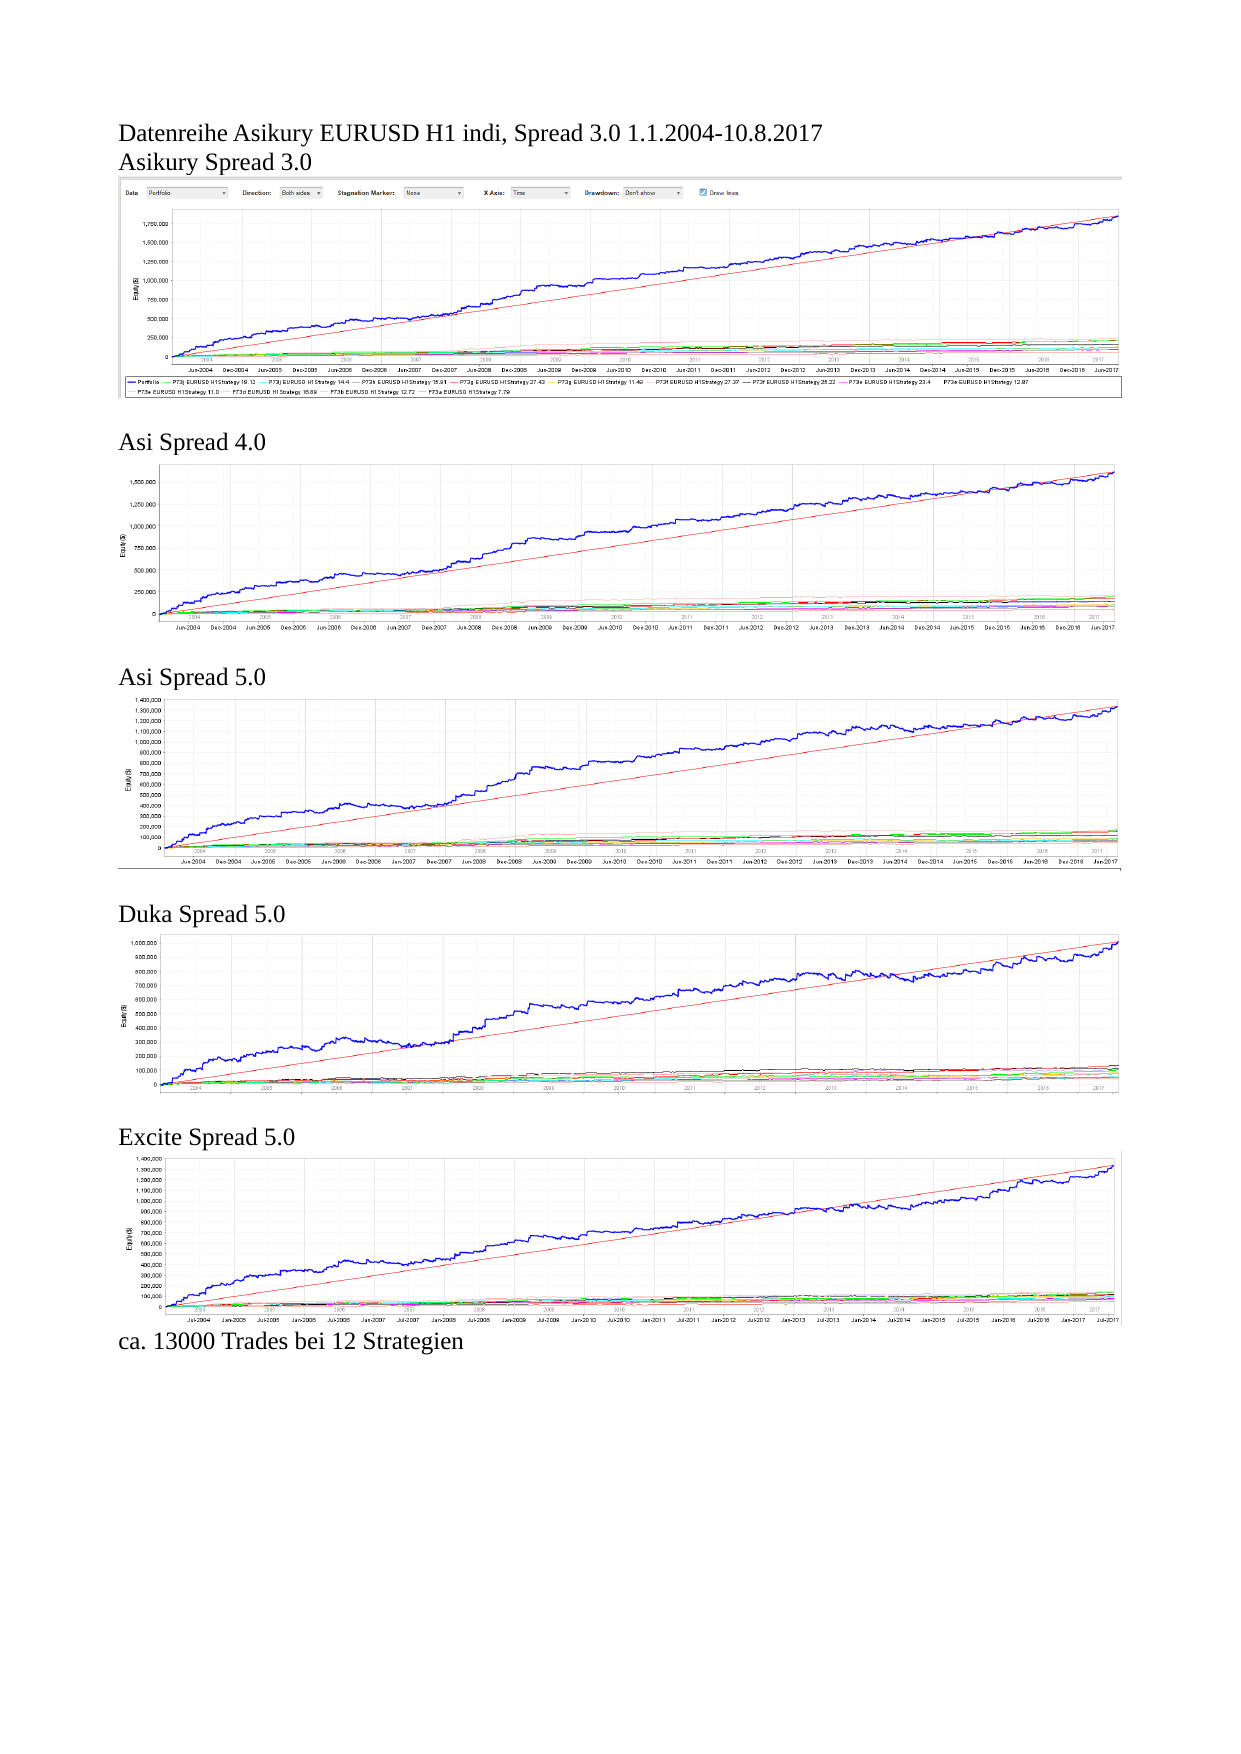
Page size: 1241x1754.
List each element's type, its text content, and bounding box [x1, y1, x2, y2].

text Asikury Spread 3.0 [118, 147, 1122, 175]
picture [118, 690, 1122, 871]
picture [118, 175, 1122, 398]
text Duka Spread 5.0 [118, 899, 1122, 928]
text Excite Spread 5.0 [118, 1122, 1122, 1151]
picture [118, 928, 1122, 1094]
text Asi Spread 4.0 [118, 427, 1122, 455]
picture [118, 1151, 1122, 1326]
text Datenreihe Asikury EURUSD H1 indi, Spread 3.0 1.1.2004-10.8.2017 [118, 118, 1122, 147]
picture [118, 455, 1122, 633]
text Asi Spread 5.0 [118, 662, 1122, 690]
text ca. 13000 Trades bei 12 Strategien [118, 1326, 1122, 1354]
